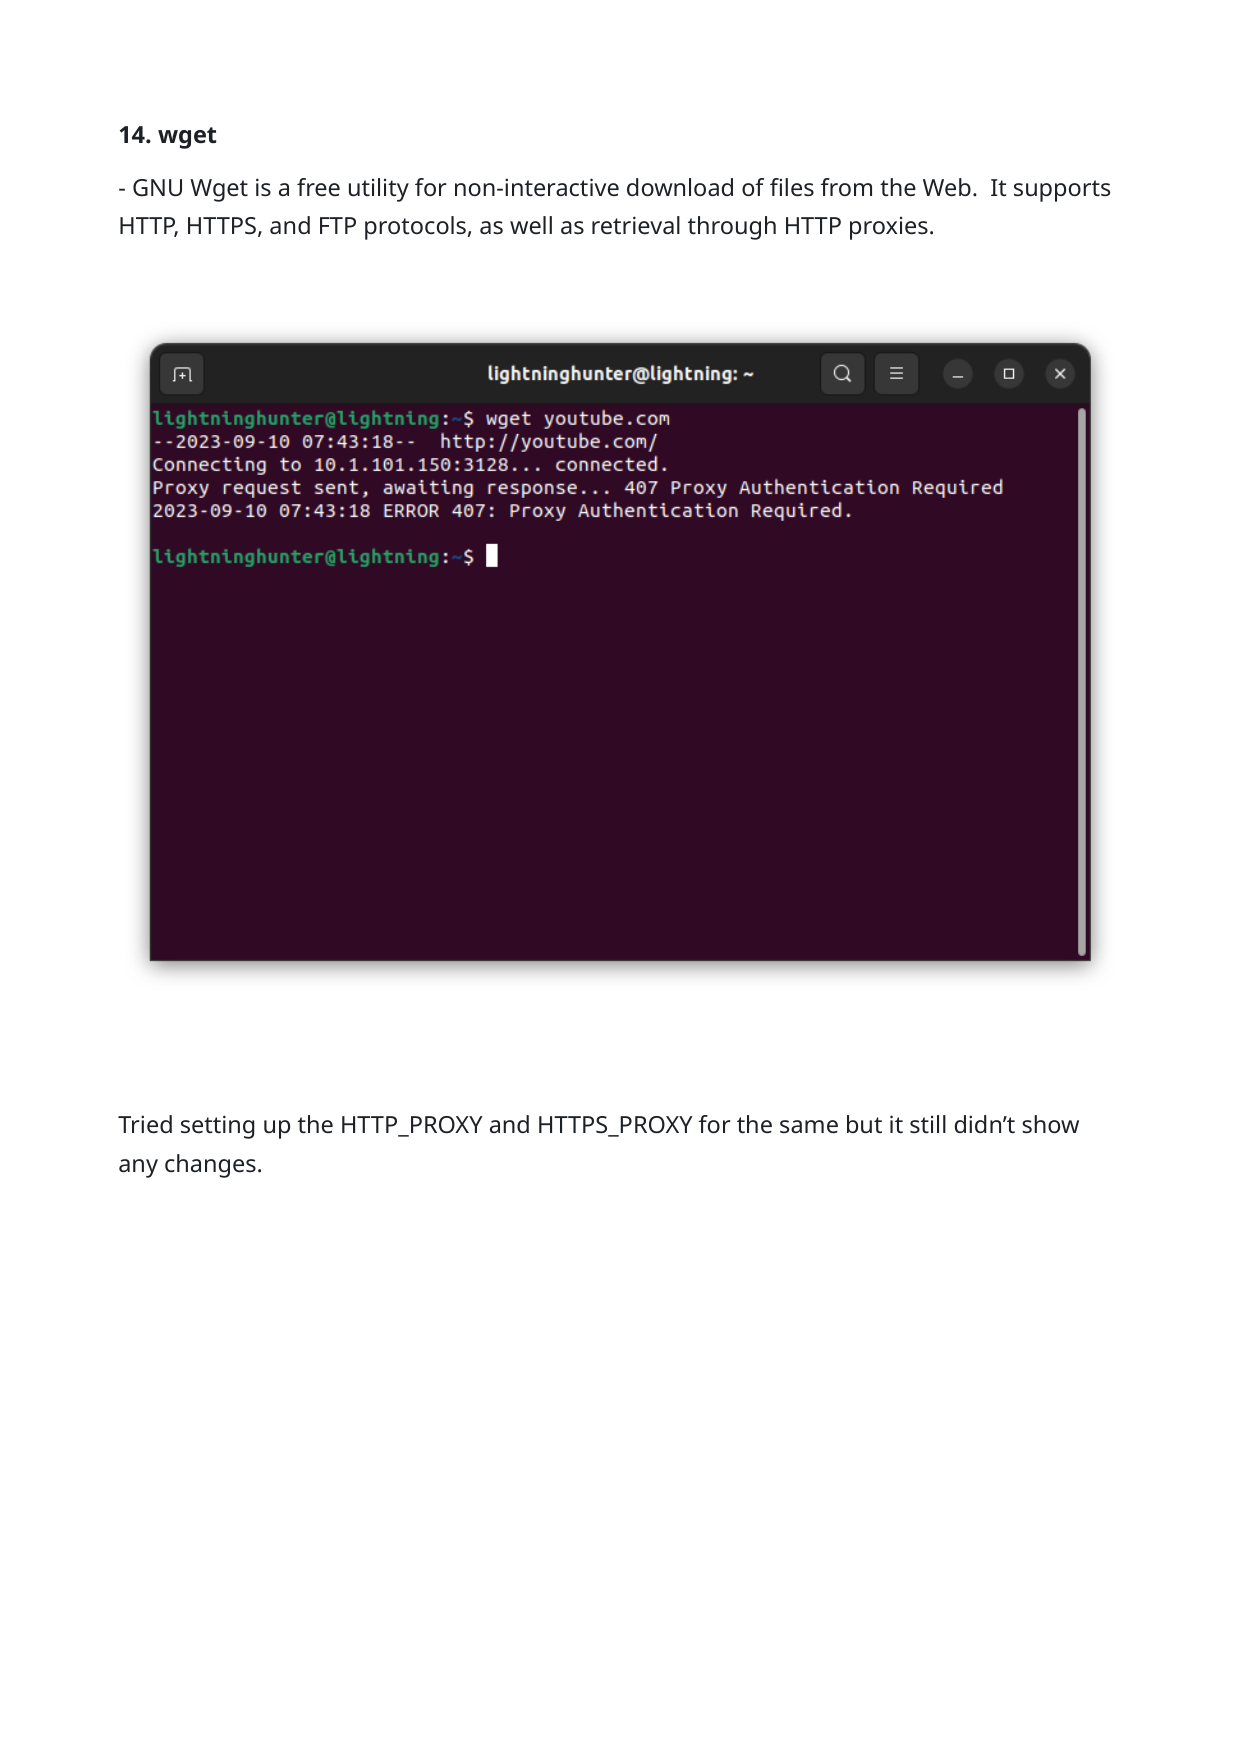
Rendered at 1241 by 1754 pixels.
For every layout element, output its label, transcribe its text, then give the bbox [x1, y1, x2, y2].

subtitle - GNU Wget is a free utility for non-interactive download of files from the Web. It supports HTTP, HTTPS, and FTP protocols, as well as retrieval through HTTP proxies. [118, 171, 1122, 242]
text Tried setting up the HTTP_PROXY and HTTPS_PROXY for the same but it still didn’t show any changes. [118, 1109, 1122, 1179]
picture [118, 315, 1123, 997]
subtitle 14. wget [118, 118, 1122, 150]
